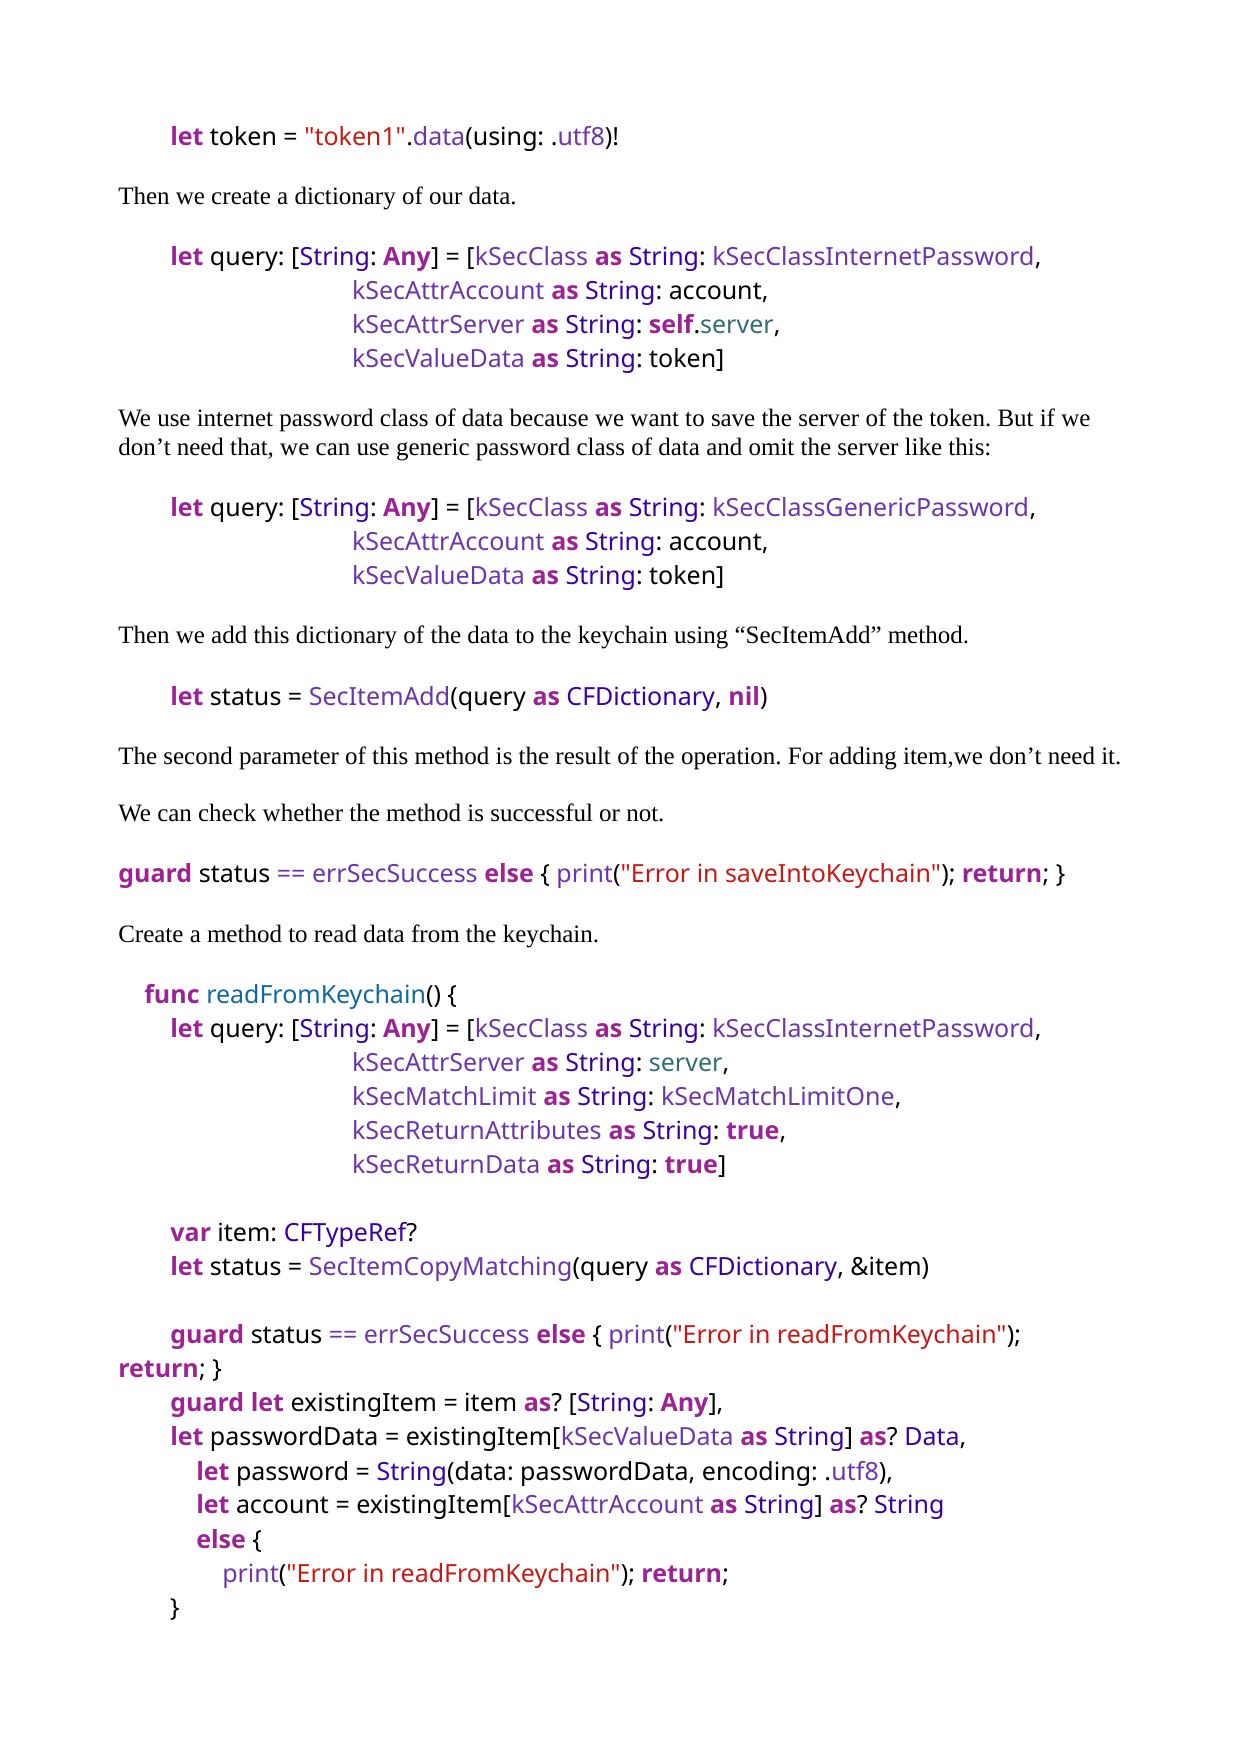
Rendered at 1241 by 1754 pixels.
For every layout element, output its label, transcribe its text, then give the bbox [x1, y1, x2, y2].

text let token = "token1".data(using: .utf8)! [118, 118, 1122, 152]
text func readFromKeychain() { [118, 976, 1122, 1010]
text let status = SecItemAdd(query as CFDictionary, nil) [118, 678, 1122, 712]
text let password = String(data: passwordData, encoding: .utf8), [118, 1453, 1122, 1487]
text We use internet password class of data because we want to save the server of the token. But if we don’t need that, we can use generic password class of data and omit the server like this: [118, 403, 1122, 461]
text let query: [String: Any] = [kSecClass as String: kSecClassGenericPassword, [118, 490, 1122, 524]
text print("Error in readFromKeychain"); return; [118, 1555, 1122, 1589]
text let account = existingItem[kSecAttrAccount as String] as? String [118, 1487, 1122, 1521]
text let query: [String: Any] = [kSecClass as String: kSecClassInternetPassword, [118, 238, 1122, 272]
text guard status == errSecSuccess else { print("Error in readFromKeychain"); return; } [118, 1317, 1122, 1385]
text else { [118, 1521, 1122, 1555]
text kSecReturnAttributes as String: true, [118, 1112, 1122, 1147]
text kSecAttrServer as String: self.server, [118, 307, 1122, 341]
text The second parameter of this method is the result of the operation. For adding item,we don’t need it. [118, 741, 1122, 770]
text let passwordData = existingItem[kSecValueData as String] as? Data, [118, 1419, 1122, 1453]
text kSecValueData as String: token] [118, 341, 1122, 375]
text let status = SecItemCopyMatching(query as CFDictionary, &item) [118, 1249, 1122, 1283]
text guard let existingItem = item as? [String: Any], [118, 1385, 1122, 1419]
text kSecReturnData as String: true] [118, 1147, 1122, 1181]
text let query: [String: Any] = [kSecClass as String: kSecClassInternetPassword, [118, 1010, 1122, 1044]
text kSecMatchLimit as String: kSecMatchLimitOne, [118, 1078, 1122, 1112]
text Create a method to read data from the keychain. [118, 919, 1122, 947]
text var item: CFTypeRef? [118, 1215, 1122, 1249]
text } [118, 1589, 1122, 1623]
text kSecAttrAccount as String: account, [118, 272, 1122, 307]
text guard status == errSecSuccess else { print("Error in saveIntoKeychain"); return; } [118, 856, 1122, 890]
text Then we create a dictionary of our data. [118, 181, 1122, 210]
text kSecAttrServer as String: server, [118, 1044, 1122, 1078]
text Then we add this dictionary of the data to the keychain using “SecItemAdd” method. [118, 621, 1122, 649]
text We can check whether the method is successful or not. [118, 798, 1122, 827]
text kSecValueData as String: token] [118, 558, 1122, 592]
text kSecAttrAccount as String: account, [118, 524, 1122, 558]
